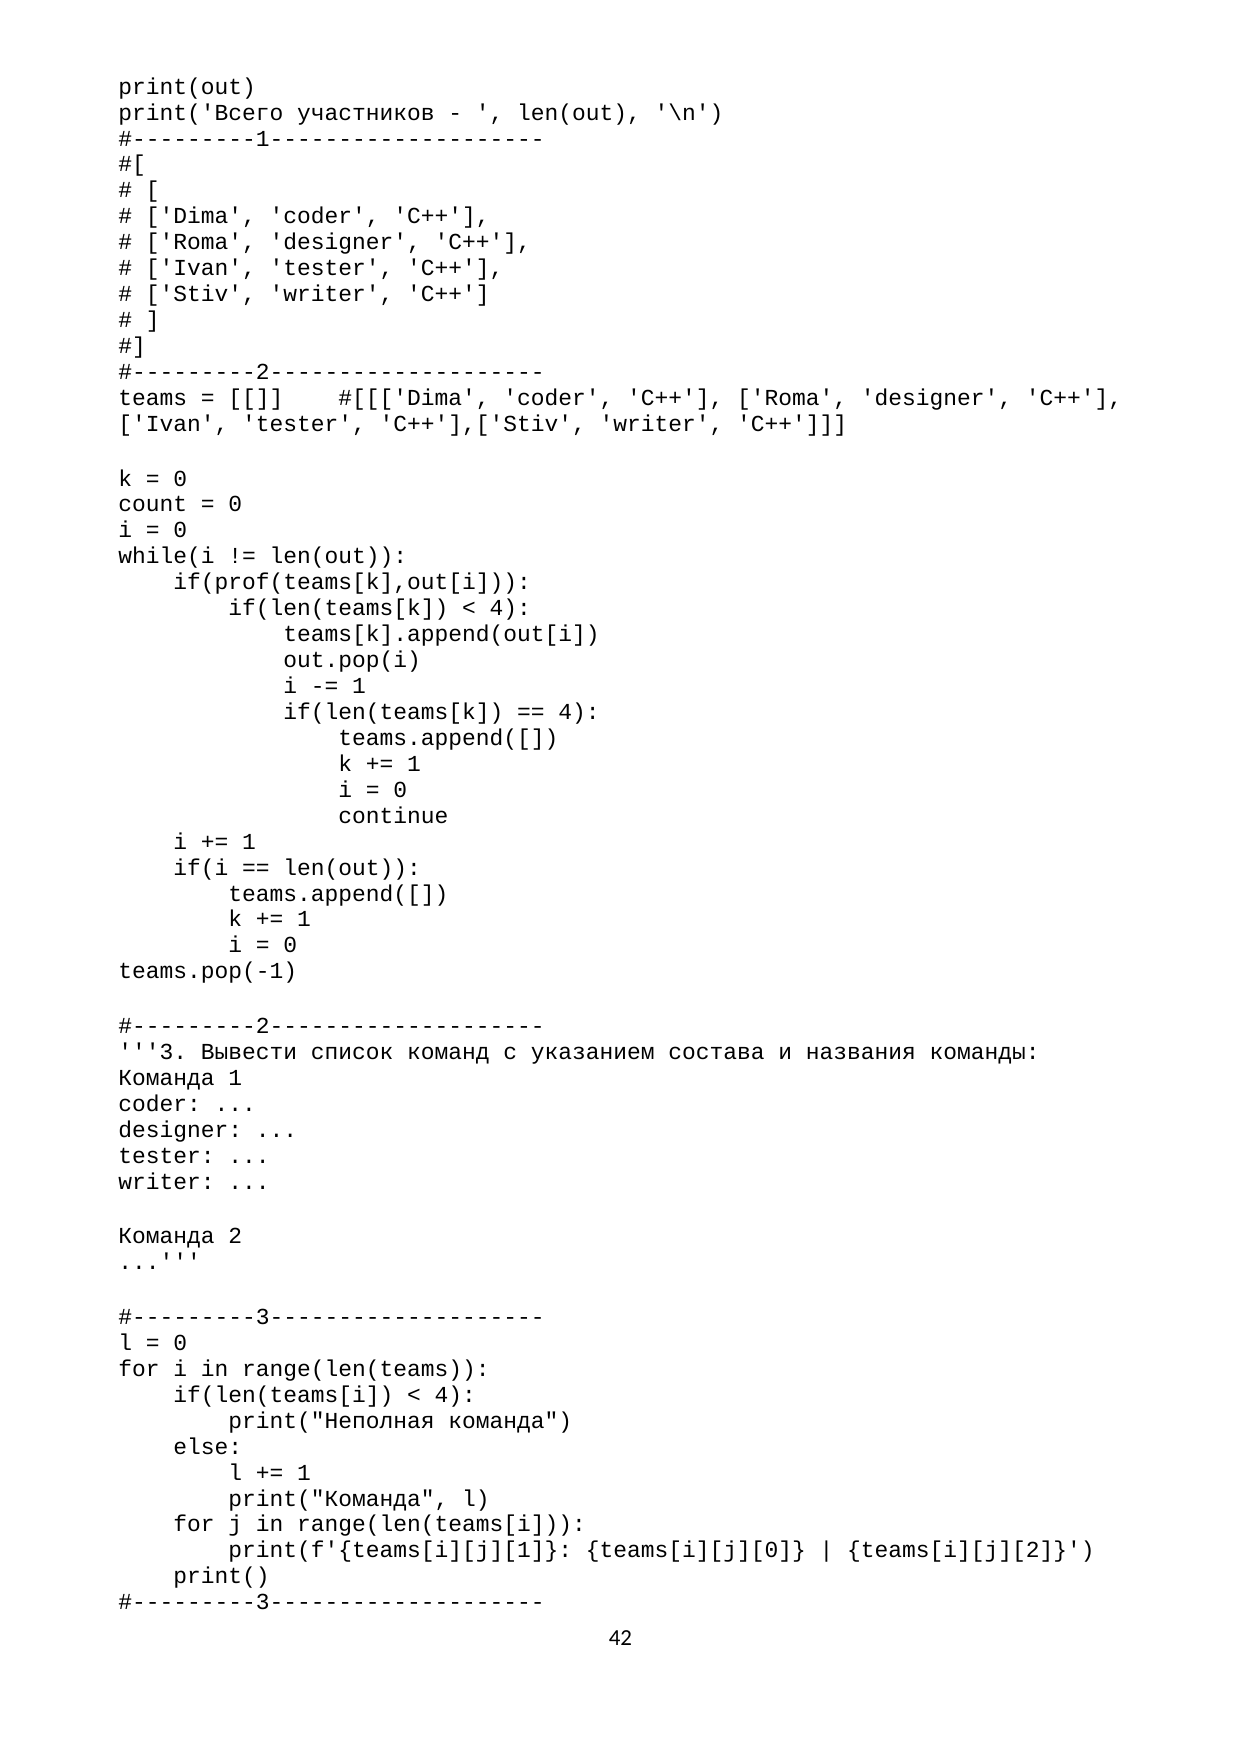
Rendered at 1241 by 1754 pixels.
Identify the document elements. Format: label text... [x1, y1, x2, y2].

text i += 1 [118, 830, 1122, 856]
text tester: ... [118, 1144, 1122, 1170]
text if(len(teams[k]) < 4): [118, 597, 1122, 622]
text #---------2-------------------- [118, 1014, 1122, 1040]
text # ['Ivan', 'tester', 'C++'], [118, 257, 1122, 282]
text print(f'{teams[i][j][1]}: {teams[i][j][0]} | {teams[i][j][2]}') [118, 1539, 1122, 1565]
text while(i != len(out)): [118, 545, 1122, 571]
text print() [118, 1565, 1122, 1591]
text continue [118, 804, 1122, 830]
text '''3. Вывести список команд с указанием состава и названия команды: [118, 1040, 1122, 1066]
text k += 1 [118, 908, 1122, 934]
text teams.append([]) [118, 882, 1122, 908]
text if(prof(teams[k],out[i])): [118, 571, 1122, 597]
text #---------2-------------------- [118, 360, 1122, 386]
text designer: ... [118, 1118, 1122, 1144]
text else: [118, 1435, 1122, 1461]
text count = 0 [118, 493, 1122, 519]
text # ['Stiv', 'writer', 'C++'] [118, 282, 1122, 308]
text teams.pop(-1) [118, 960, 1122, 986]
text k += 1 [118, 752, 1122, 778]
text i = 0 [118, 519, 1122, 545]
text for j in range(len(teams[i])): [118, 1513, 1122, 1539]
text l += 1 [118, 1461, 1122, 1487]
text #---------3-------------------- [118, 1591, 1122, 1617]
text #---------1-------------------- [118, 127, 1122, 153]
text k = 0 [118, 467, 1122, 493]
text #---------3-------------------- [118, 1305, 1122, 1331]
text #] [118, 334, 1122, 360]
text ...''' [118, 1251, 1122, 1277]
text print(out) [118, 75, 1122, 101]
text teams[k].append(out[i]) [118, 622, 1122, 648]
text i -= 1 [118, 674, 1122, 700]
text if(len(teams[k]) == 4): [118, 700, 1122, 726]
text print("Неполная команда") [118, 1409, 1122, 1435]
text teams = [[]] #[[['Dima', 'coder', 'C++'], ['Roma', 'designer', 'C++'],['Ivan', 'tester', 'C++'],['Stiv', 'writer', 'C++']]] [118, 386, 1122, 438]
text print("Команда", l) [118, 1487, 1122, 1513]
text #[ [118, 153, 1122, 179]
text # ['Dima', 'coder', 'C++'], [118, 205, 1122, 231]
text i = 0 [118, 934, 1122, 960]
text out.pop(i) [118, 648, 1122, 674]
text # [ [118, 179, 1122, 205]
text Команда 2 [118, 1225, 1122, 1251]
text if(i == len(out)): [118, 856, 1122, 882]
text l = 0 [118, 1331, 1122, 1357]
text i = 0 [118, 778, 1122, 804]
text coder: ... [118, 1092, 1122, 1118]
text Команда 1 [118, 1066, 1122, 1092]
text writer: ... [118, 1170, 1122, 1196]
text # ['Roma', 'designer', 'C++'], [118, 231, 1122, 257]
text for i in range(len(teams)): [118, 1357, 1122, 1383]
text if(len(teams[i]) < 4): [118, 1383, 1122, 1409]
text print('Всего участников - ', len(out), '\n') [118, 101, 1122, 127]
text teams.append([]) [118, 726, 1122, 752]
text # ] [118, 308, 1122, 334]
